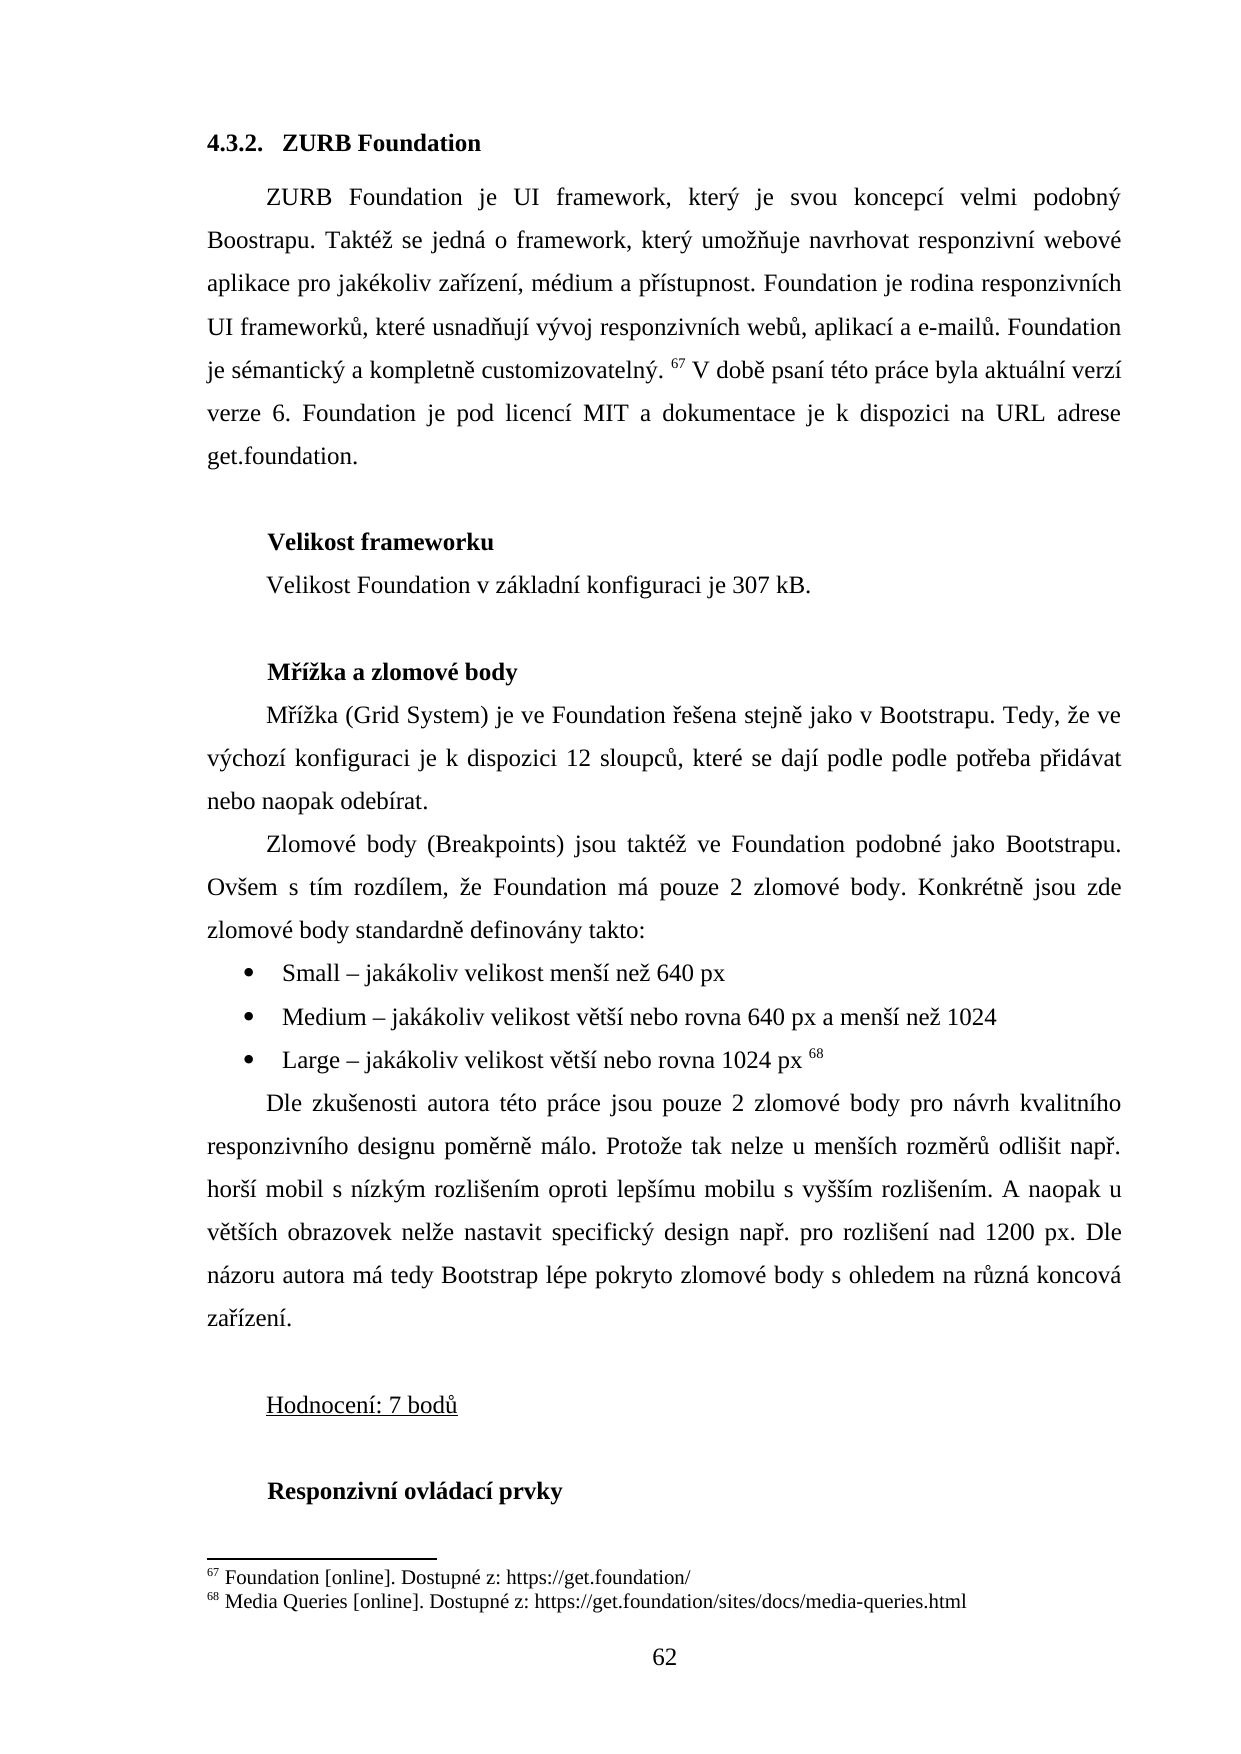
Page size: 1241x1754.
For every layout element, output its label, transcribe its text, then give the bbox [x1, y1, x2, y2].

text Dle zkušenosti autora této práce jsou pouze 2 zlomové body pro návrh kvalitního responzivního designu poměrně málo. Protože tak nelze u menších rozměrů odlišit např. horší mobil s nízkým rozlišením oproti lepšímu mobilu s vyšším rozlišením. A naopak u větších obrazovek nelže nastavit specifický design např. pro rozlišení nad 1200 px. Dle názoru autora má tedy Bootstrap lépe pokryto zlomové body s ohledem na různá koncová zařízení. [207, 1088, 1122, 1332]
text Responzivní ovládací prvky [267, 1476, 1122, 1505]
list Large – jakákoliv velikost větší nebo rovna 1024 px [244, 1045, 1122, 1073]
text Hodnocení: 7 bodů [207, 1390, 1122, 1418]
list Small – jakákoliv velikost menší než 640 px [244, 958, 1122, 987]
text Mřížka (Grid System) je ve Foundation řešena stejně jako v Bootstrapu. Tedy, že ve výchozí konfiguraci je k dispozici 12 sloupců, které se dají podle podle potřeba přidávat nebo naopak odebírat. [207, 700, 1122, 815]
text Velikost frameworku [267, 527, 1122, 556]
list Medium – jakákoliv velikost větší nebo rovna 640 px a menší než 1024 [244, 1002, 1122, 1030]
subtitle ZURB Foundation [207, 128, 1122, 157]
text Velikost Foundation v základní konfiguraci je 307 kB. [207, 570, 1122, 599]
text Zlomové body (Breakpoints) jsou taktéž ve Foundation podobné jako Bootstrapu. Ovšem s tím rozdílem, že Foundation má pouze 2 zlomové body. Konkrétně jsou zde zlomové body standardně definovány takto: [207, 829, 1122, 944]
list Media Queries [online]. Dostupné z: https://get.foundation/sites/docs/media-queries.html [207, 1589, 1122, 1613]
text ZURB Foundation je UI framework, který je svou koncepcí velmi podobný Boostrapu. Taktéž se jedná o framework, který umožňuje navrhovat responzivní webové aplikace pro jakékoliv zařízení, médium a přístupnost. Foundation je rodina responzivních UI frameworků, které usnadňují vývoj responzivních webů, aplikací a e-mailů. Foundation je sémantický a kompletně customizovatelný. V době psaní této práce byla aktuální verzí verze 6. Foundation je pod licencí MIT a dokumentace je k dispozici na URL adrese get.foundation. [207, 182, 1122, 470]
list Foundation [online]. Dostupné z: https://get.foundation/ [207, 1565, 1122, 1589]
text Mřížka a zlomové body [267, 657, 1122, 685]
